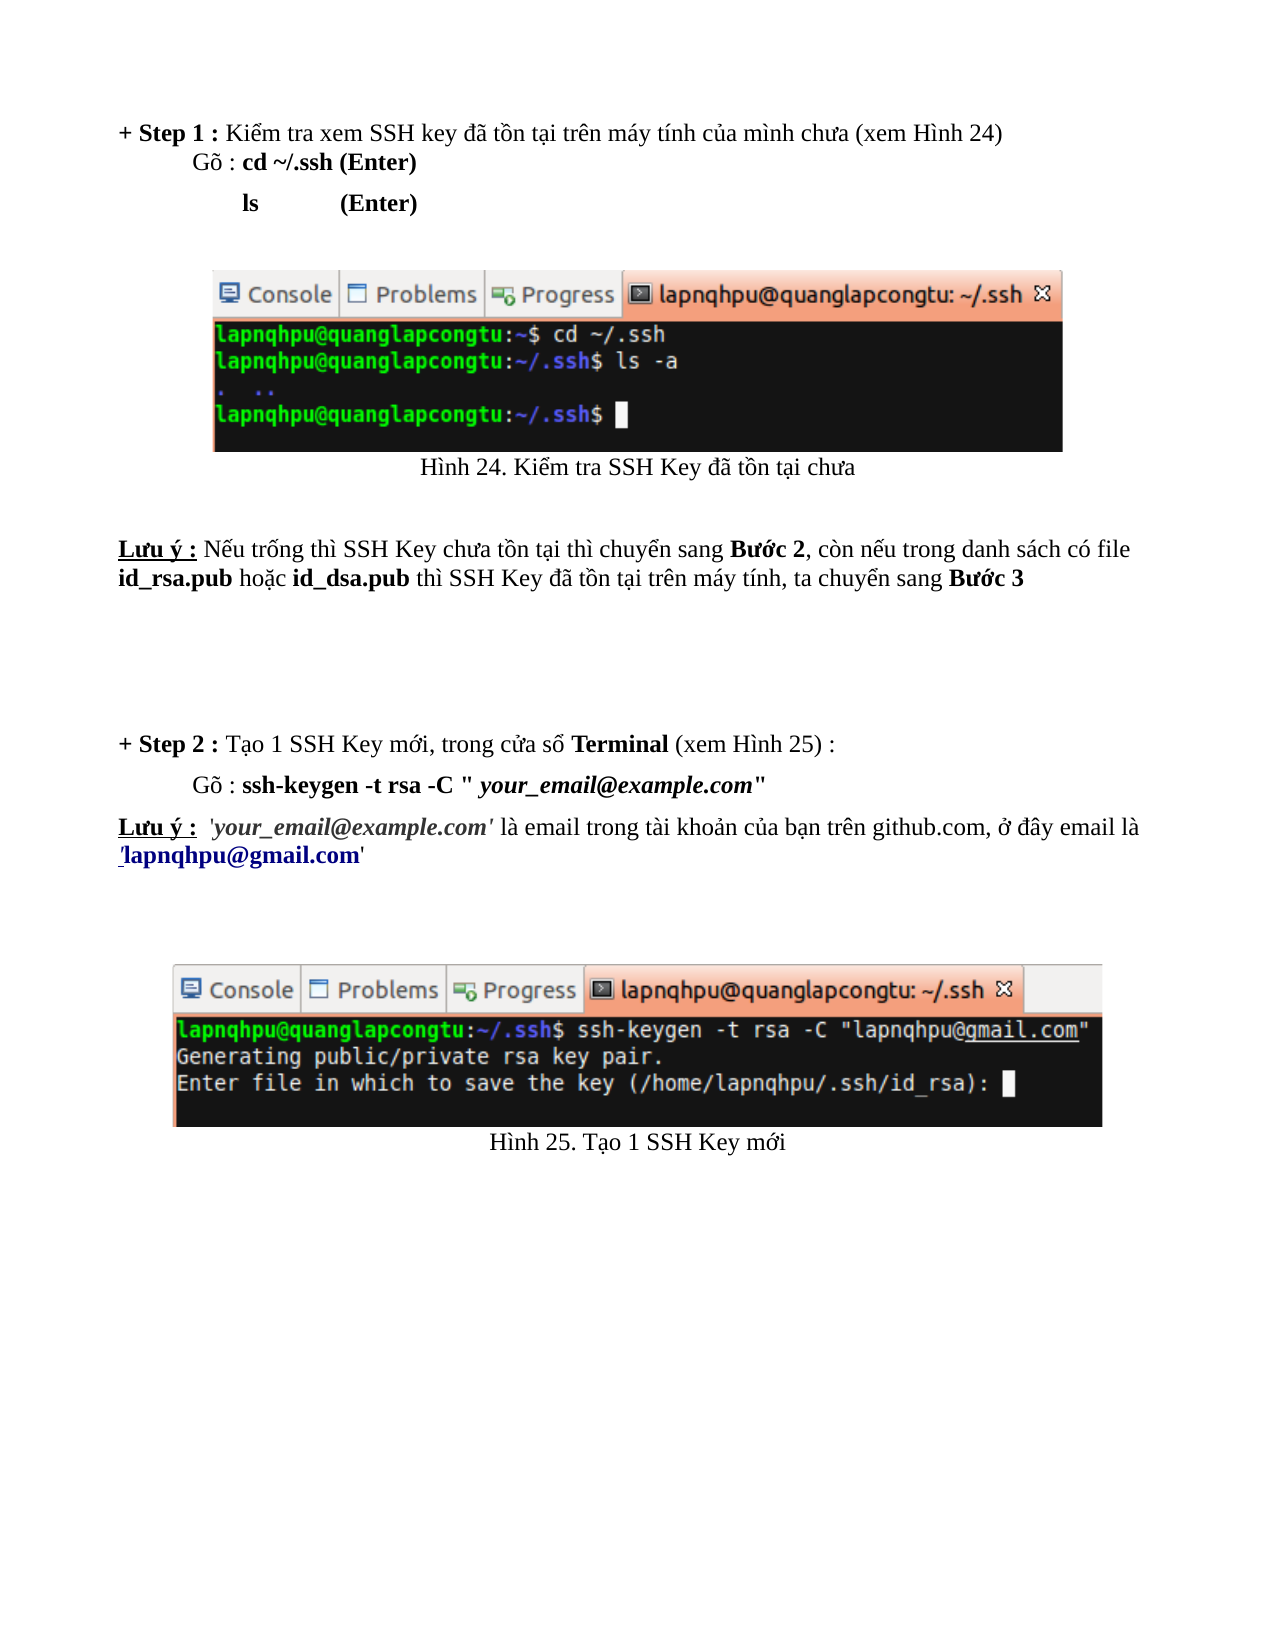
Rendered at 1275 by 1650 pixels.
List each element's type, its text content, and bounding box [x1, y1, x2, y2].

text Hình 24. Kiểm tra SSH Key đã tồn tại chưa [118, 271, 1157, 481]
text Gõ : cd ~/.ssh (Enter) [118, 147, 1157, 176]
text Gõ : ssh-keygen -t rsa -C " your_email@example.com" [118, 771, 1157, 799]
text Lưu ý : 'your_email@example.com' là email trong tài khoản của bạn trên github.com, ở đây email là 'lapnqhpu@gmail.com' [118, 812, 1157, 869]
text Lưu ý : Nếu trống thì SSH Key chưa tồn tại thì chuyển sang Bước 2, còn nếu trong danh sách có file id_rsa.pub hoặc id_dsa.pub thì SSH Key đã tồn tại trên máy tính, ta chuyển sang Bước 3 [118, 534, 1157, 592]
text ls (Enter) [118, 188, 1157, 217]
text + Step 2 : Tạo 1 SSH Key mới, trong cửa sổ Terminal (xem Hình 25) : [118, 729, 1157, 758]
picture [212, 270, 1063, 452]
picture [172, 964, 1103, 1127]
text + Step 1 : Kiểm tra xem SSH key đã tồn tại trên máy tính của mình chưa (xem Hình 24) [118, 118, 1157, 147]
text Hình 25. Tạo 1 SSH Key mới [118, 964, 1157, 1156]
